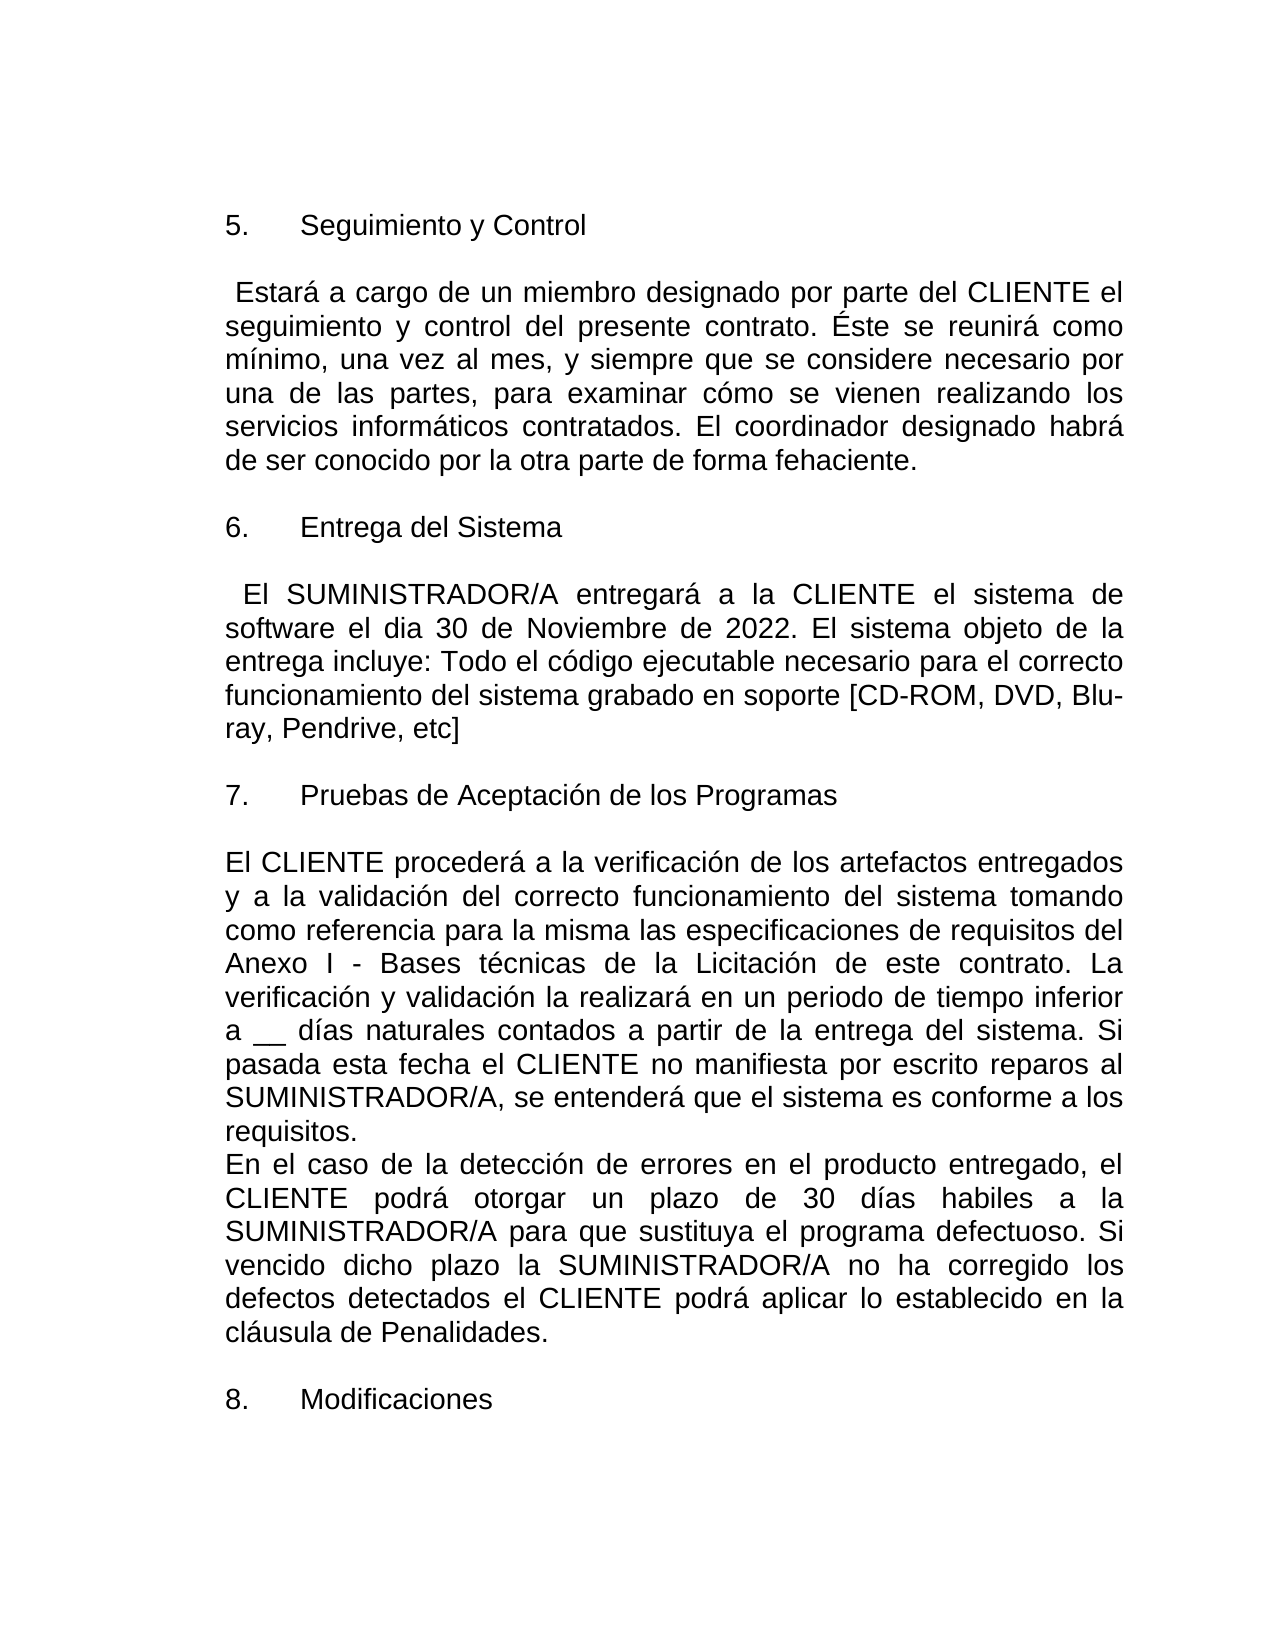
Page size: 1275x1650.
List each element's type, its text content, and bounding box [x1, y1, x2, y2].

list El CLIENTE procederá a la verificación de los artefactos entregados y a la validación del correcto funcionamiento del sistema tomando como referencia para la misma las especificaciones de requisitos del Anexo I - Bases técnicas de la Licitación de este contrato. La verificación y validación la realizará en un periodo de tiempo inferior a __ días naturales contados a partir de la entrega del sistema. Si pasada esta fecha el CLIENTE no manifiesta por escrito reparos al SUMINISTRADOR/A, se entenderá que el sistema es conforme a los requisitos. En el caso de la detección de errores en el producto entregado, el CLIENTE podrá otorgar un plazo de 30 días habiles a la SUMINISTRADOR/A para que sustituya el programa defectuoso. Si vencido dicho plazo la SUMINISTRADOR/A no ha corregido los defectos detectados el CLIENTE podrá aplicar lo establecido en la cláusula de Penalidades. [225, 846, 1125, 1349]
list Estará a cargo de un miembro designado por parte del CLIENTE el seguimiento y control del presente contrato. Éste se reunirá como mínimo, una vez al mes, y siempre que se considere necesario por una de las partes, para examinar cómo se vienen realizando los servicios informáticos contratados. El coordinador designado habrá de ser conocido por la otra parte de forma fehaciente. [225, 275, 1125, 477]
list Modificaciones [225, 1382, 1125, 1416]
list Entrega del Sistema [225, 510, 1125, 544]
list Seguimiento y Control [225, 208, 1125, 242]
list Pruebas de Aceptación de los Programas [225, 778, 1125, 812]
list El SUMINISTRADOR/A entregará a la CLIENTE el sistema de software el dia 30 de Noviembre de 2022. El sistema objeto de la entrega incluye: Todo el código ejecutable necesario para el correcto funcionamiento del sistema grabado en soporte [CD-ROM, DVD, Blu-ray, Pendrive, etc] [225, 577, 1125, 745]
